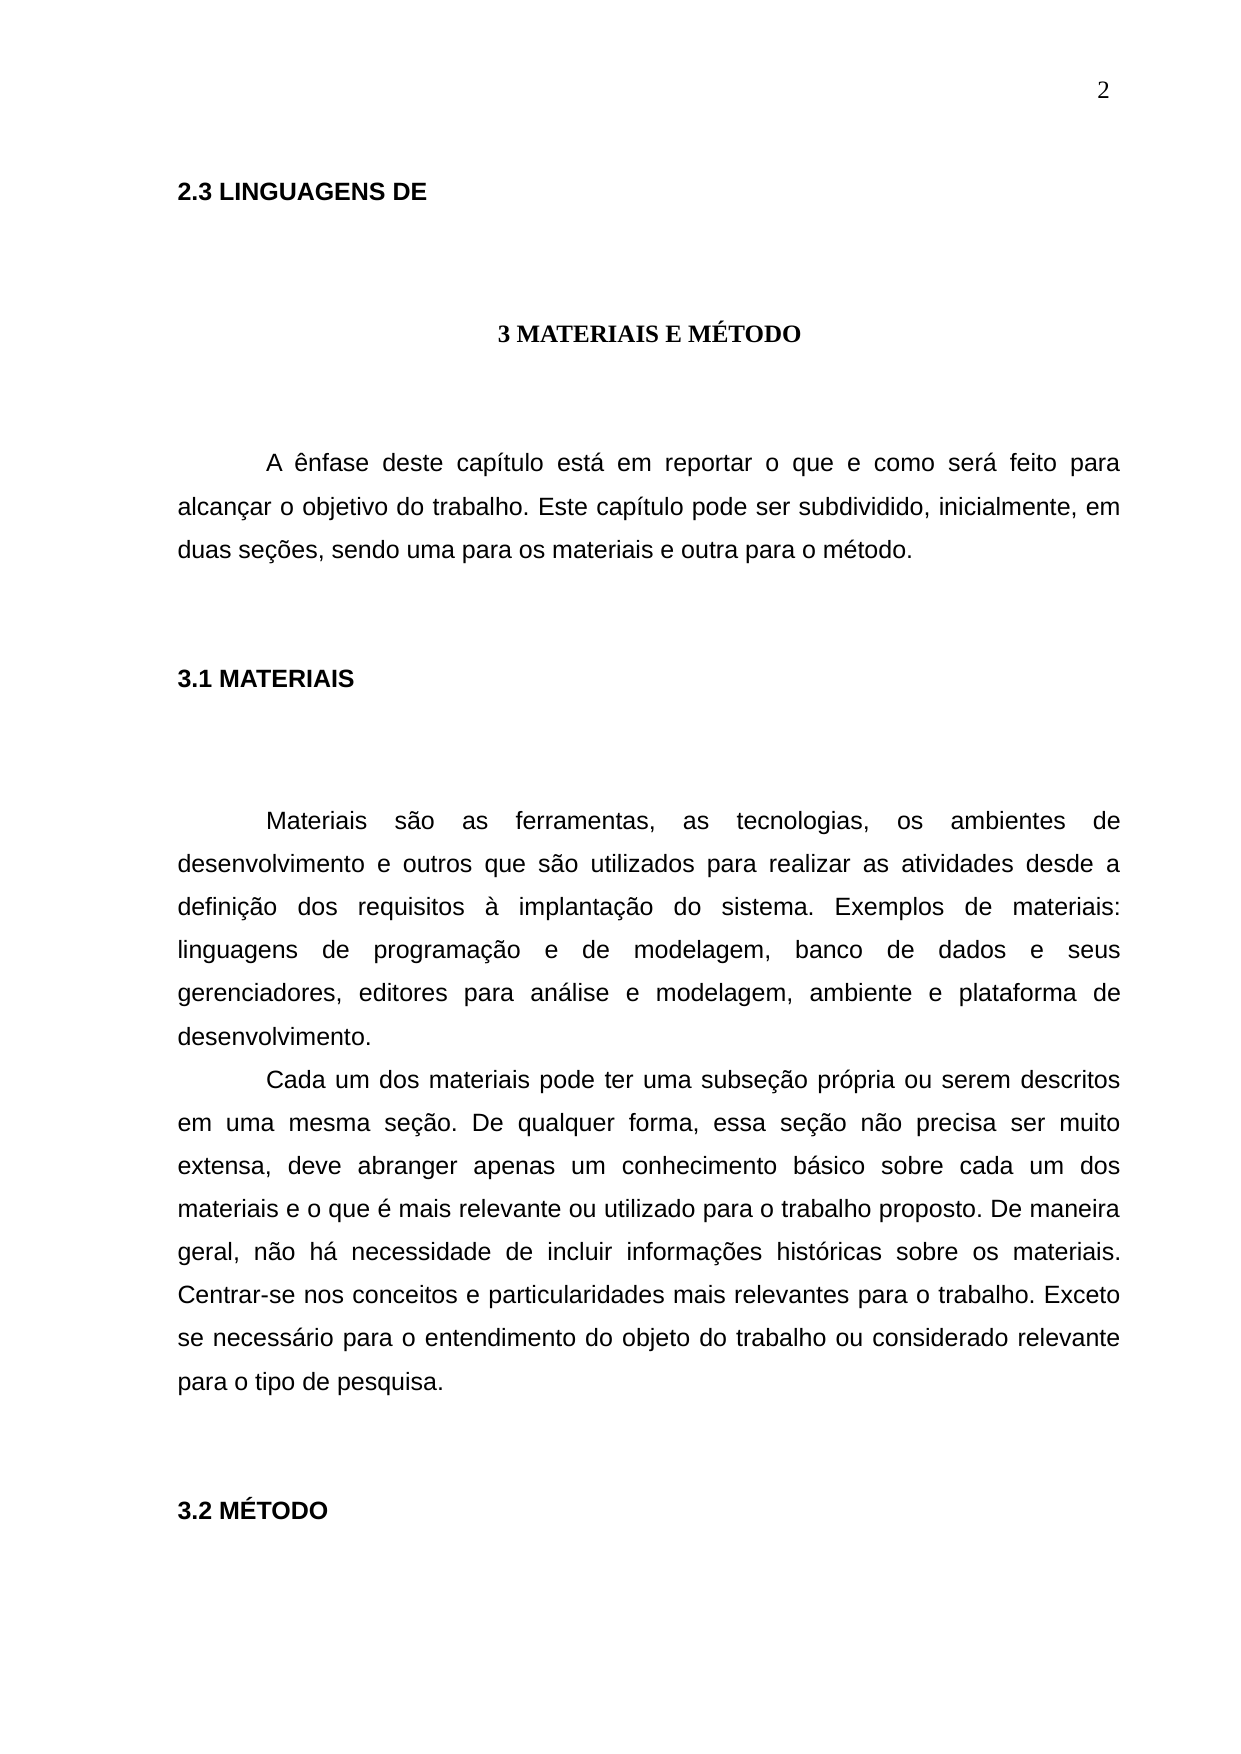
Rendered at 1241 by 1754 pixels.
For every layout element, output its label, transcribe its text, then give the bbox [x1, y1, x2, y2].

text A ênfase deste capítulo está em reportar o que e como será feito para alcançar o objetivo do trabalho. Este capítulo pode ser subdividido, inicialmente, em duas seções, sendo uma para os materiais e outra para o método. [177, 448, 1122, 563]
text Cada um dos materiais pode ter uma subseção própria ou serem descritos em uma mesma seção. De qualquer forma, essa seção não precisa ser muito extensa, deve abranger apenas um conhecimento básico sobre cada um dos materiais e o que é mais relevante ou utilizado para o trabalho proposto. De maneira geral, não há necessidade de incluir informações históricas sobre os materiais. Centrar-se nos conceitos e particularidades mais relevantes para o trabalho. Exceto se necessário para o entendimento do objeto do trabalho ou considerado relevante para o tipo de pesquisa. [177, 1065, 1122, 1395]
text Materiais são as ferramentas, as tecnologias, os ambientes de desenvolvimento e outros que são utilizados para realizar as atividades desde a definição dos requisitos à implantação do sistema. Exemplos de materiais: linguagens de programação e de modelagem, banco de dados e seus gerenciadores, editores para análise e modelagem, ambiente e plataforma de desenvolvimento. [177, 806, 1122, 1050]
subtitle 3 MATERIAIS E MÉTODO [177, 319, 1122, 348]
subtitle 3.2 MÉTODO [177, 1496, 1122, 1525]
subtitle 2.3 LINGUAGENS DE [177, 177, 1122, 206]
subtitle 3.1 MATERIAIS [177, 664, 1122, 693]
